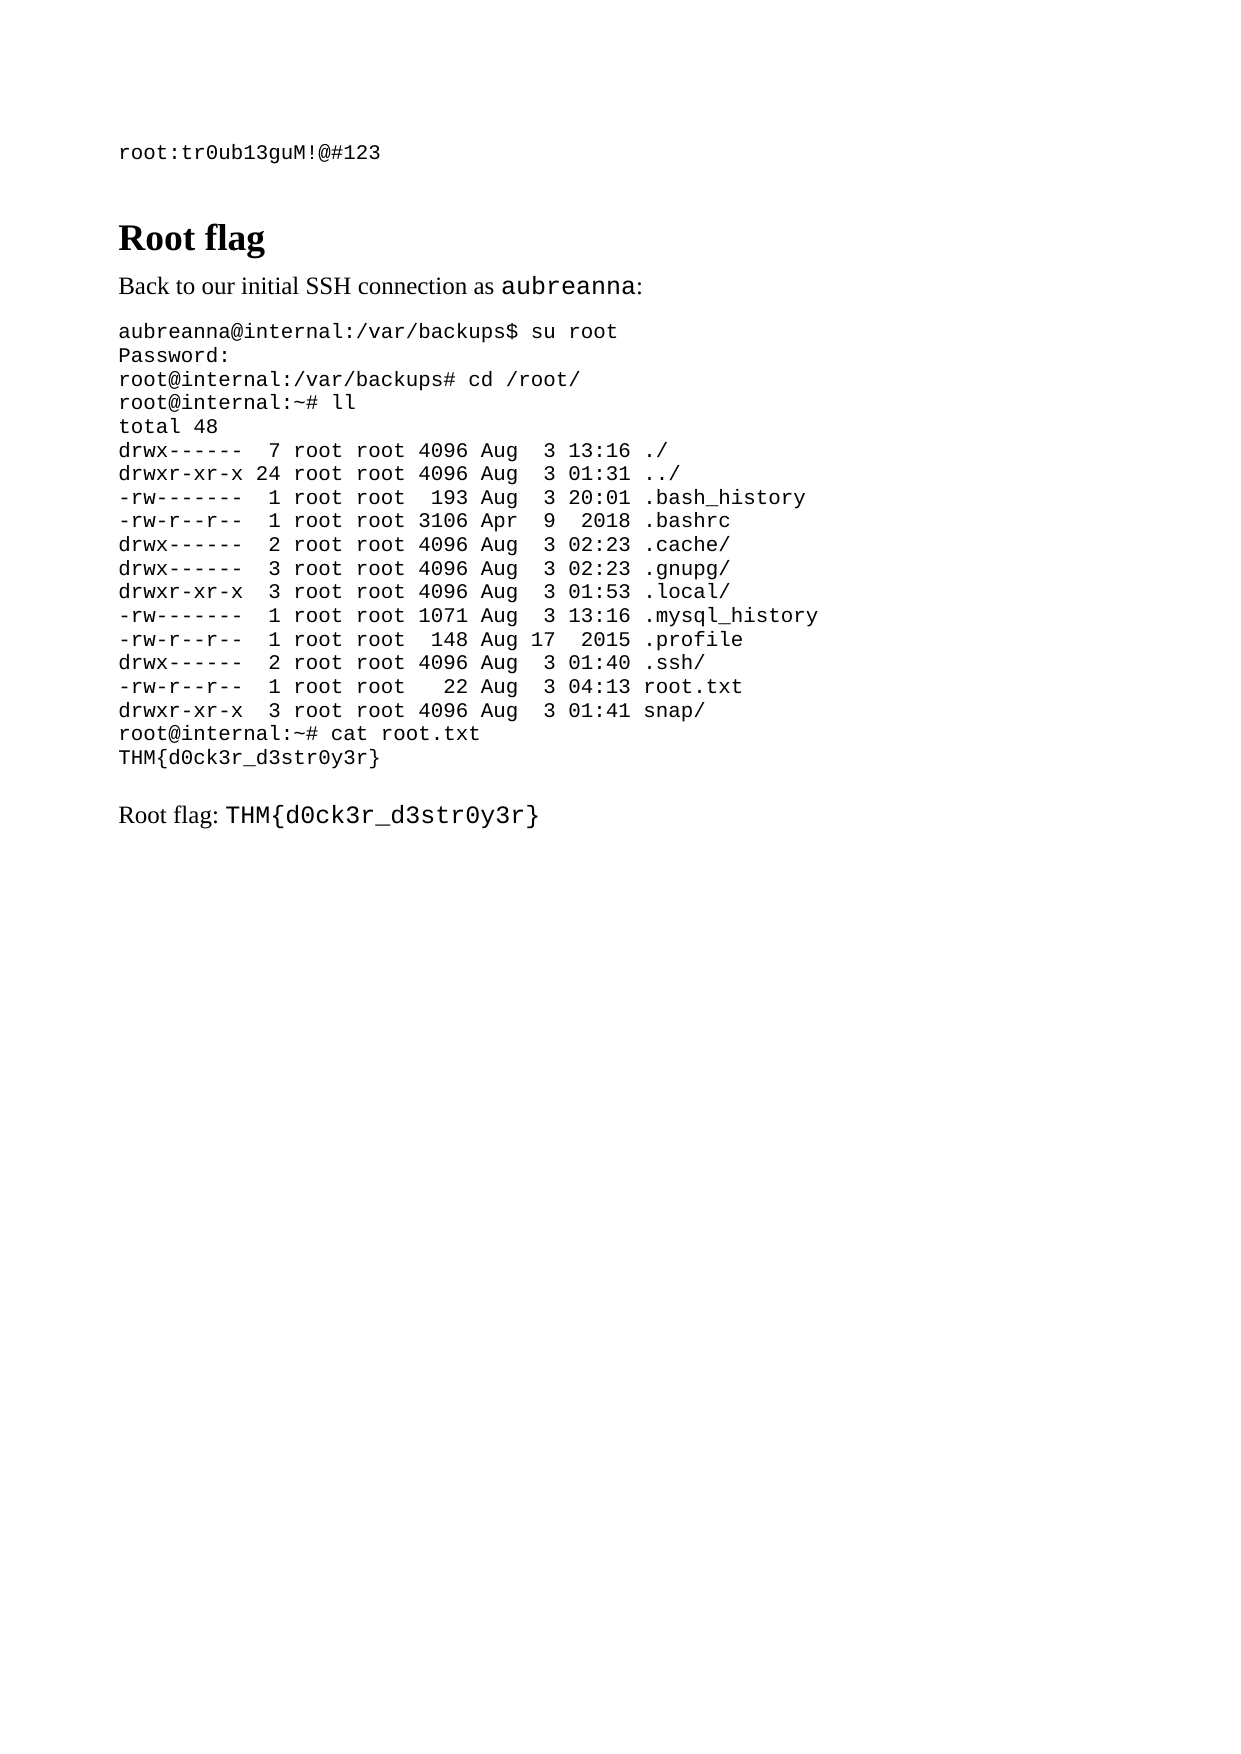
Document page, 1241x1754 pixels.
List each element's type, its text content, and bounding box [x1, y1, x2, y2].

text Root flag: THM{d0ck3r_d3str0y3r} [118, 800, 1122, 831]
text root@internal:~# ll [118, 392, 1122, 416]
text -rw------- 1 root root 193 Aug 3 20:01 .bash_history [118, 487, 1122, 511]
text root@internal:~# cat root.txt [118, 723, 1122, 747]
text total 48 [118, 416, 1122, 439]
text drwx------ 2 root root 4096 Aug 3 01:40 .ssh/ [118, 652, 1122, 676]
text drwxr-xr-x 3 root root 4096 Aug 3 01:53 .local/ [118, 581, 1122, 605]
text Password: [118, 345, 1122, 369]
text drwxr-xr-x 3 root root 4096 Aug 3 01:41 snap/ [118, 700, 1122, 723]
text drwx------ 2 root root 4096 Aug 3 02:23 .cache/ [118, 534, 1122, 558]
subtitle Root flag [118, 216, 1122, 259]
text drwx------ 3 root root 4096 Aug 3 02:23 .gnupg/ [118, 558, 1122, 581]
text drwx------ 7 root root 4096 Aug 3 13:16 ./ [118, 439, 1122, 463]
text -rw-r--r-- 1 root root 148 Aug 17 2015 .profile [118, 629, 1122, 652]
text root@internal:/var/backups# cd /root/ [118, 369, 1122, 392]
text -rw-r--r-- 1 root root 22 Aug 3 04:13 root.txt [118, 676, 1122, 700]
text root:tr0ub13guM!@#123 [118, 142, 1122, 165]
text -rw------- 1 root root 1071 Aug 3 13:16 .mysql_history [118, 605, 1122, 629]
text aubreanna@internal:/var/backups$ su root [118, 321, 1122, 345]
text Back to our initial SSH connection as aubreanna: [118, 271, 1122, 302]
text drwxr-xr-x 24 root root 4096 Aug 3 01:31 ../ [118, 463, 1122, 487]
text -rw-r--r-- 1 root root 3106 Apr 9 2018 .bashrc [118, 511, 1122, 534]
text THM{d0ck3r_d3str0y3r} [118, 747, 1122, 771]
